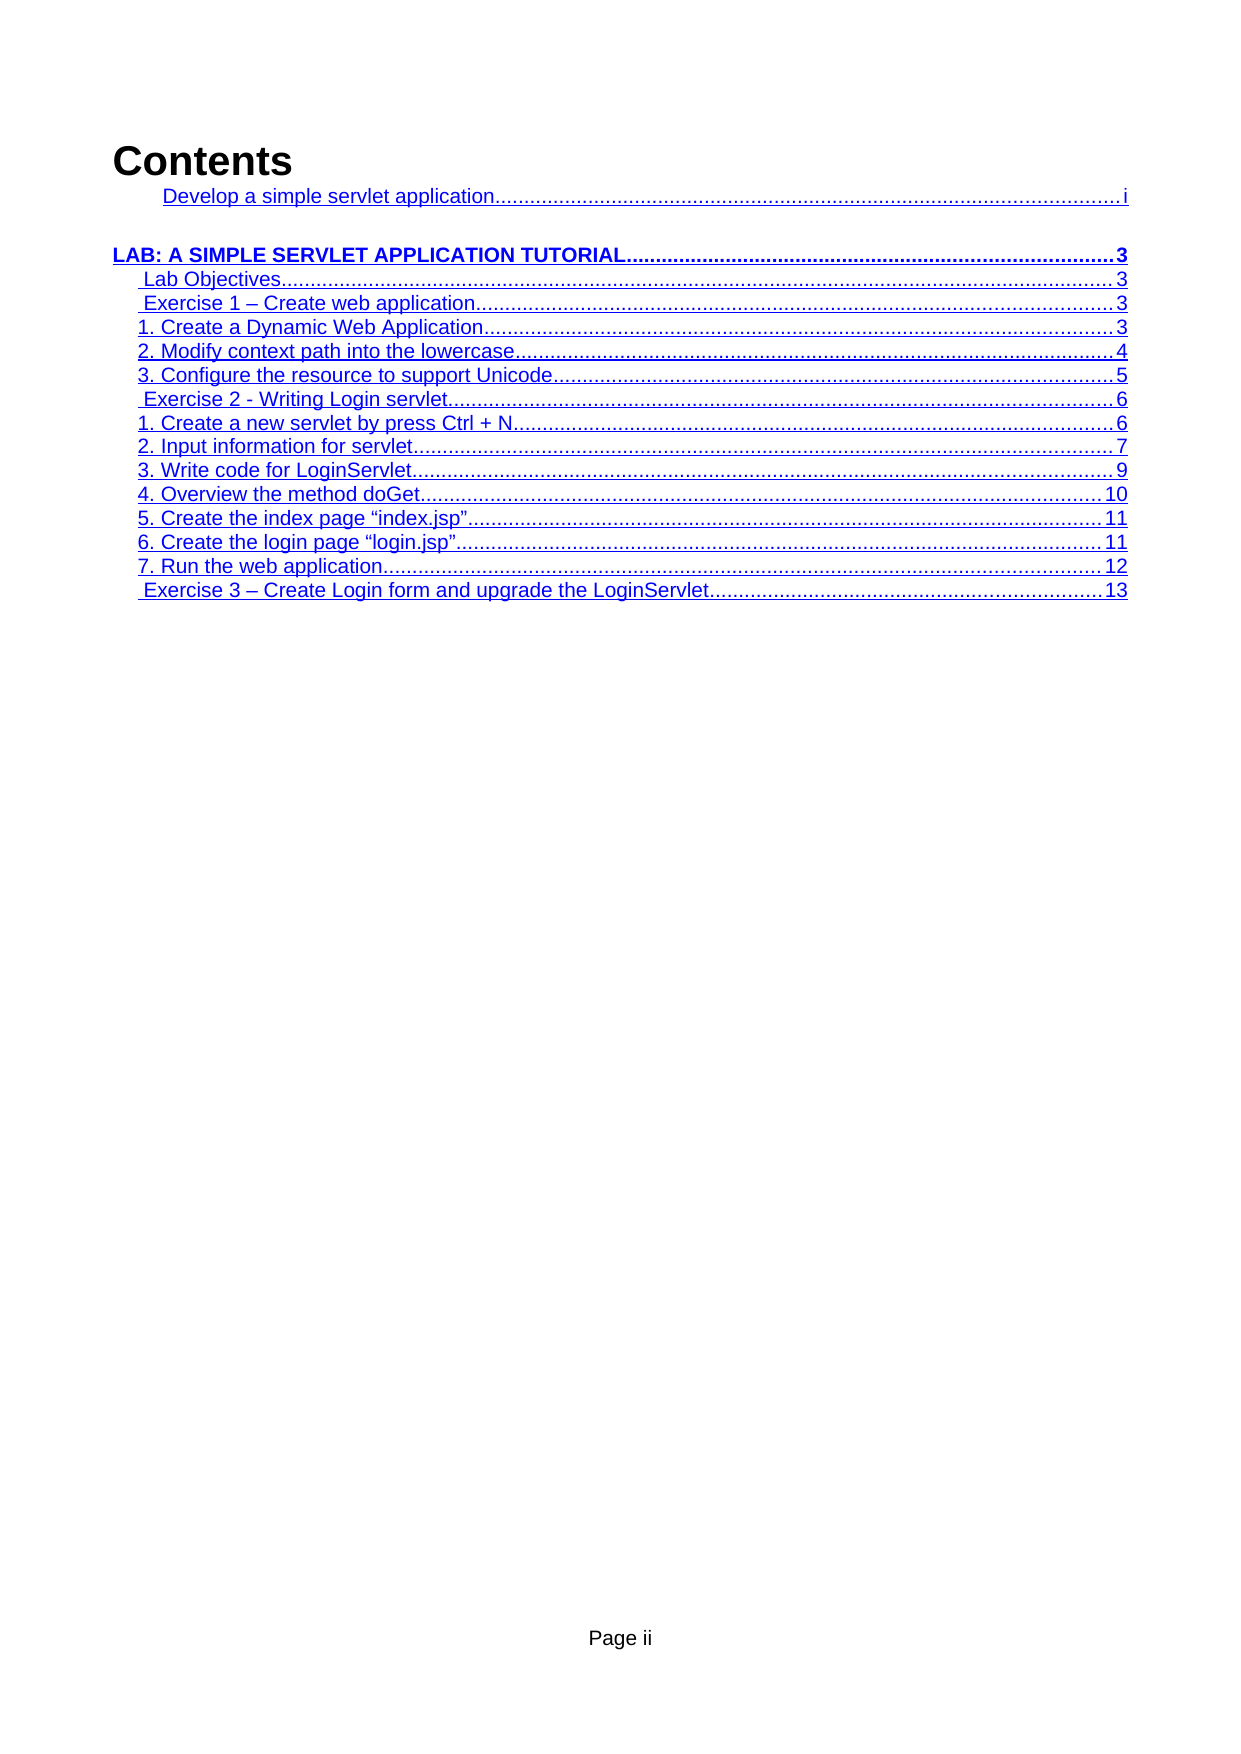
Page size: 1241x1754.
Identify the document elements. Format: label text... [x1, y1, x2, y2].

text 5. Create the index page “index.jsp” 11 [137, 506, 1128, 527]
text Develop a simple servlet application i [162, 184, 1128, 205]
text Contents [112, 136, 1128, 184]
text 1. Create a new servlet by press Ctrl + N 6 [137, 410, 1128, 431]
text 6. Create the login page “login.jsp” 11 [137, 530, 1128, 551]
text 3. Write code for LoginServlet 9 [137, 458, 1128, 479]
text Lab: A simple servlet application tutorial 3 [112, 237, 1128, 264]
text 7. Run the web application 12 [137, 554, 1128, 575]
text Exercise 2 - Writing Login servlet 6 [137, 386, 1128, 407]
text 4. Overview the method doGet 10 [137, 482, 1128, 503]
text 2. Modify context path into the lowercase 4 [137, 338, 1128, 359]
text 2. Input information for servlet 7 [137, 434, 1128, 455]
text Exercise 3 – Create Login form and upgrade the LoginServlet 13 [137, 578, 1128, 599]
text 1. Create a Dynamic Web Application 3 [137, 314, 1128, 336]
text Lab Objectives 3 [137, 267, 1128, 288]
text 3. Configure the resource to support Unicode 5 [137, 362, 1128, 383]
text Exercise 1 – Create web application 3 [137, 291, 1128, 312]
